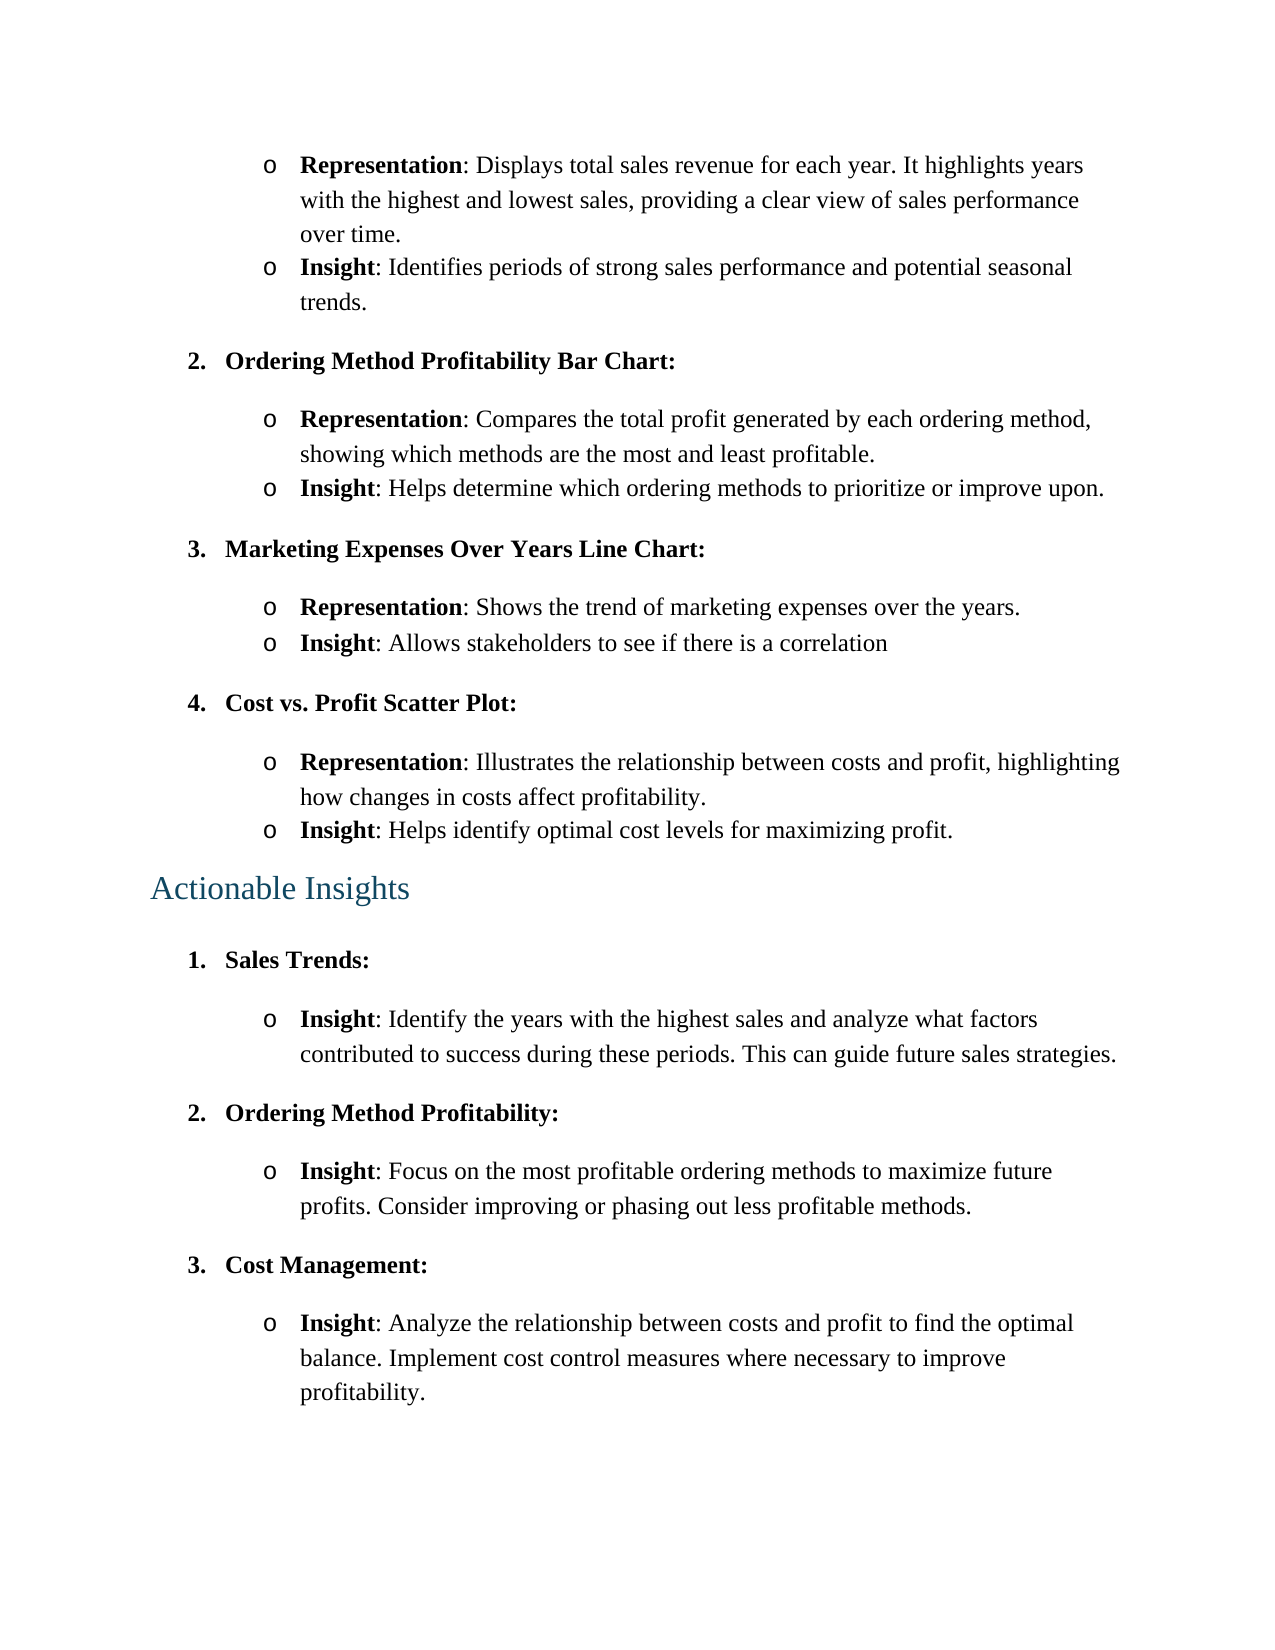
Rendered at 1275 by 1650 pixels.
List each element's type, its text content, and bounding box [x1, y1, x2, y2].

list Representation: Compares the total profit generated by each ordering method, showing which methods are the most and least profitable. [262, 404, 1125, 468]
list Representation: Illustrates the relationship between costs and profit, highlighting how changes in costs affect profitability. [262, 747, 1125, 811]
subtitle Actionable Insights [150, 868, 1125, 906]
list Representation: Shows the trend of marketing expenses over the years. [262, 592, 1125, 623]
list Marketing Expenses Over Years Line Chart: [187, 534, 1125, 562]
list Representation: Displays total sales revenue for each year. It highlights years with the highest and lowest sales, providing a clear view of sales performance over time. [262, 150, 1125, 247]
list Ordering Method Profitability: [187, 1098, 1125, 1126]
list Cost Management: [187, 1250, 1125, 1278]
list Ordering Method Profitability Bar Chart: [187, 346, 1125, 374]
list Insight: Focus on the most profitable ordering methods to maximize future profits. Consider improving or phasing out less profitable methods. [262, 1156, 1125, 1220]
list Insight: Identify the years with the highest sales and analyze what factors contributed to success during these periods. This can guide future sales strategies. [262, 1004, 1125, 1068]
list Insight: Helps determine which ordering methods to prioritize or improve upon. [262, 473, 1125, 504]
list Insight: Identifies periods of strong sales performance and potential seasonal trends. [262, 252, 1125, 316]
list Sales Trends: [187, 946, 1125, 974]
list Insight: Allows stakeholders to see if there is a correlation [262, 628, 1125, 658]
list Insight: Helps identify optimal cost levels for maximizing profit. [262, 816, 1125, 846]
list Insight: Analyze the relationship between costs and profit to find the optimal balance. Implement cost control measures where necessary to improve profitability. [262, 1308, 1125, 1406]
list Cost vs. Profit Scatter Plot: [187, 688, 1125, 717]
